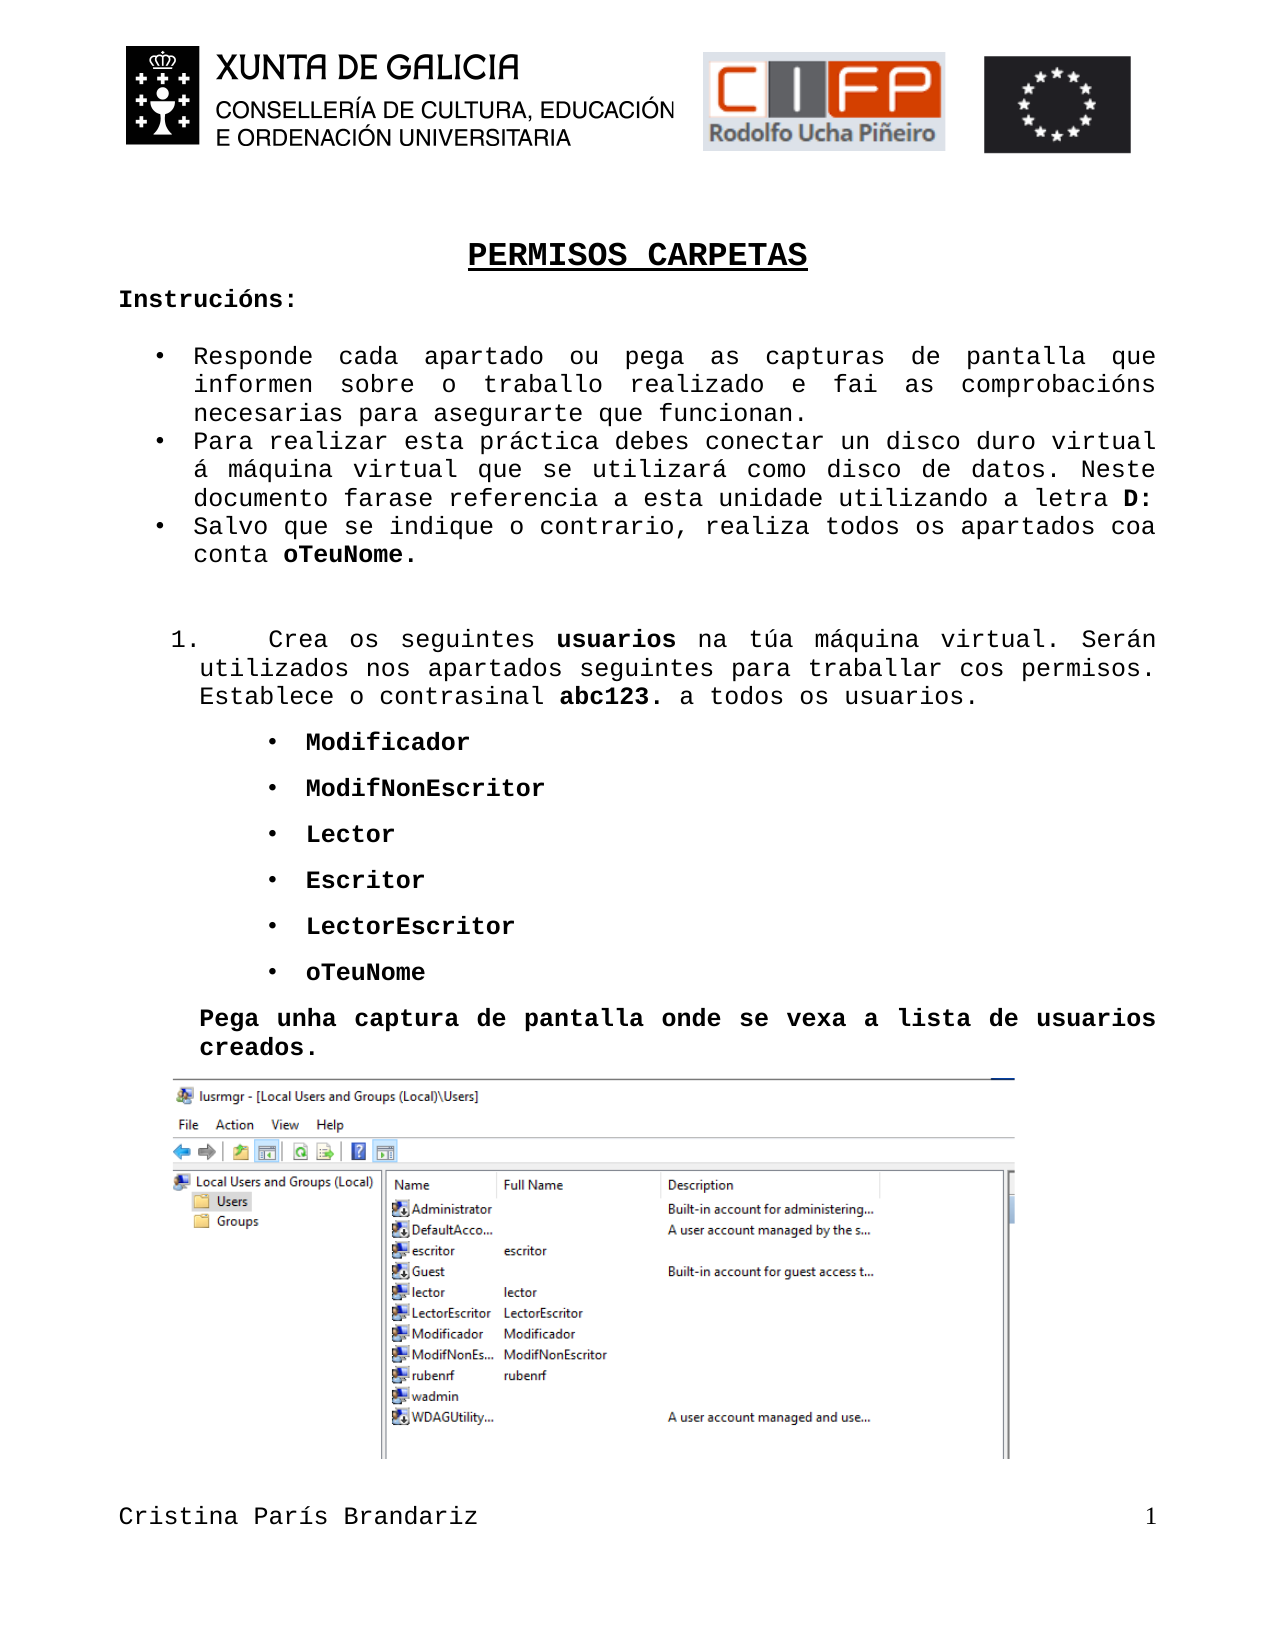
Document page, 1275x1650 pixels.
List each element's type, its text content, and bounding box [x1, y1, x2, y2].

picture [172, 1078, 1015, 1459]
picture [703, 52, 946, 151]
list Lector [268, 822, 1157, 850]
list Para realizar esta práctica debes conectar un disco duro virtual á máquina virtual que se utilizará como disco de datos. Neste documento farase referencia a esta unidade utilizando a letra D: [156, 429, 1157, 514]
list oTeuNome [268, 960, 1157, 988]
list LectorEscritor [268, 914, 1157, 942]
picture [983, 55, 1134, 155]
list Modificador [268, 730, 1157, 758]
list Responde cada apartado ou pega as capturas de pantalla que informen sobre o traballo realizado e fai as comprobacións necesarias para asegurarte que funcionan. [156, 344, 1157, 429]
list ModifNonEscritor [268, 776, 1157, 804]
list Salvo que se indique o contrario, realiza todos os apartados coa conta oTeuNome. [156, 514, 1157, 570]
picture [126, 46, 674, 146]
list Crea os seguintes usuarios na túa máquina virtual. Serán utilizados nos apartados seguintes para traballar cos permisos. Establece o contrasinal abc123. a todos os usuarios. [156, 627, 1157, 712]
list Pega unha captura de pantalla onde se vexa a lista de usuarios creados. [156, 1006, 1157, 1063]
text PERMISOS CARPETAS [118, 238, 1157, 275]
text Instrucións: [118, 287, 1157, 315]
list Escritor [268, 868, 1157, 896]
